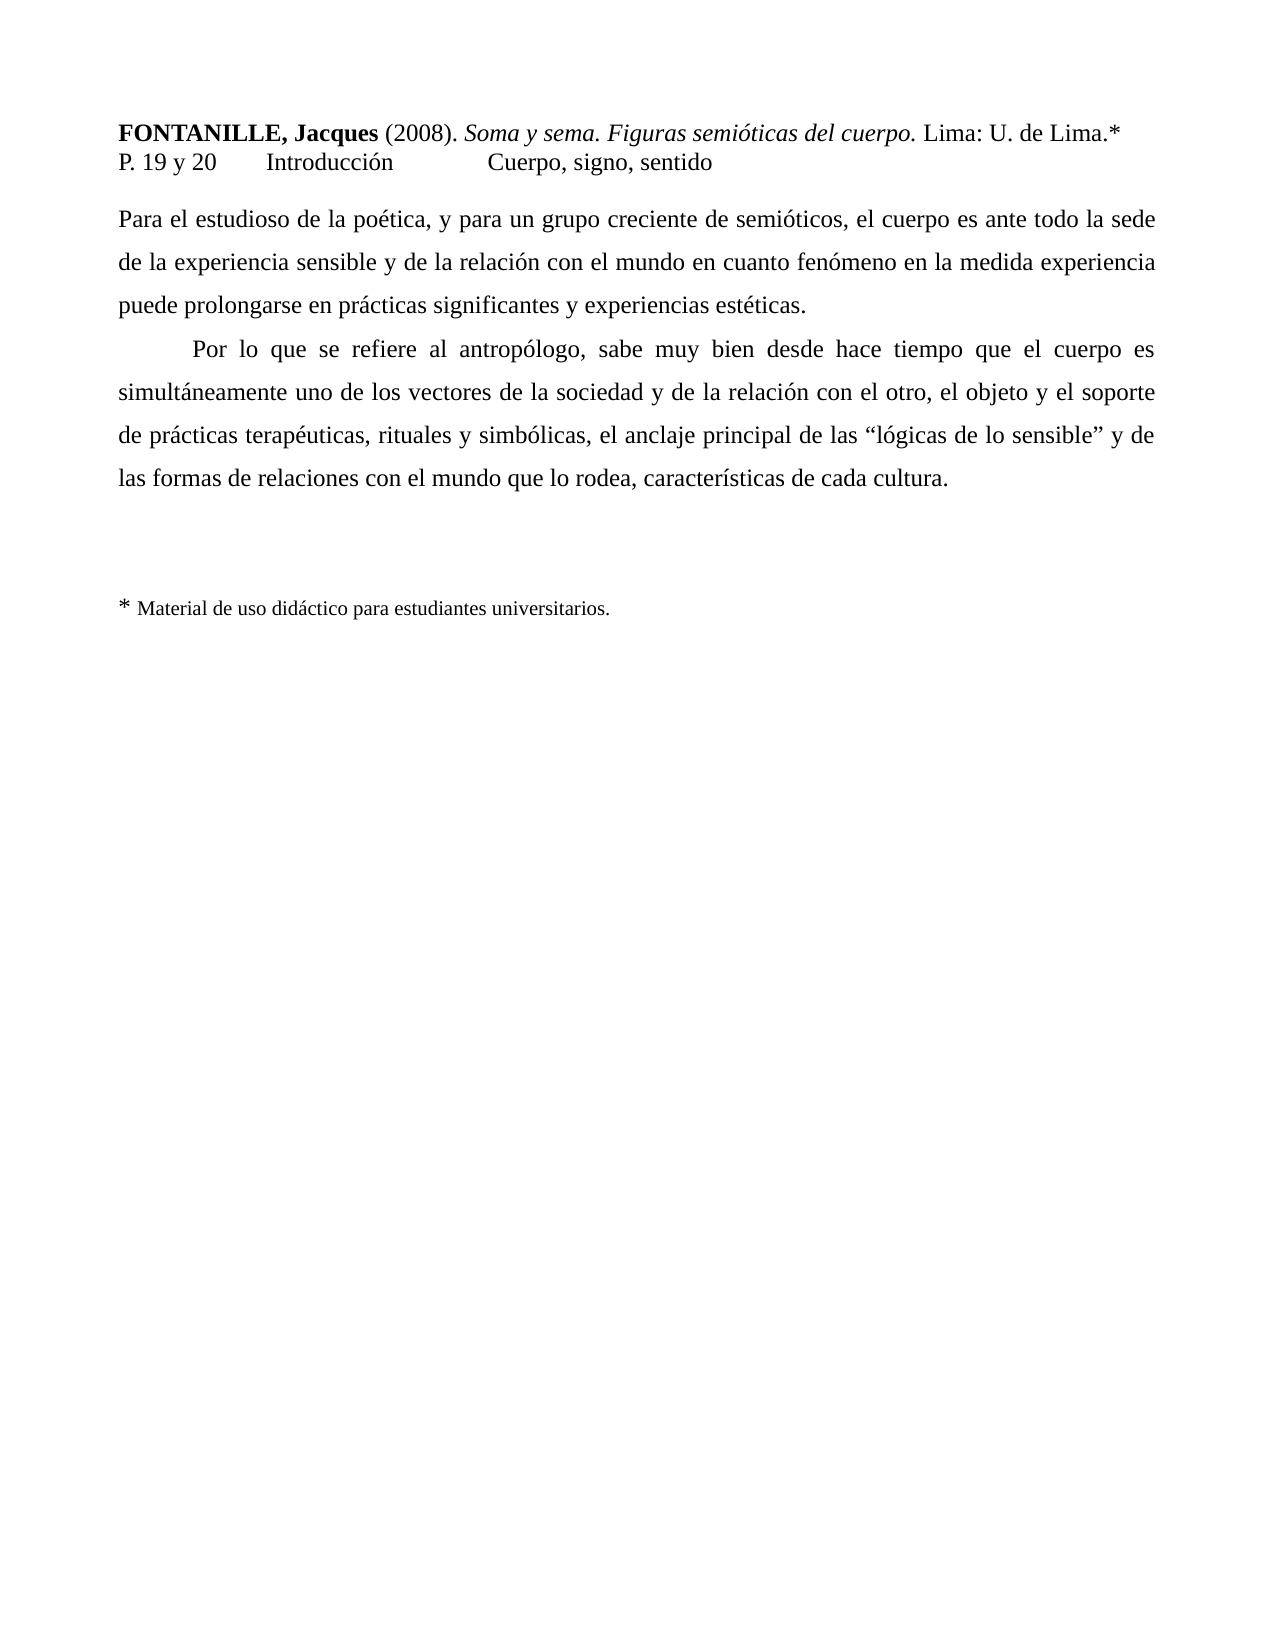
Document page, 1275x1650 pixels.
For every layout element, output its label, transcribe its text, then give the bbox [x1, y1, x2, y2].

text * Material de uso didáctico para estudiantes universitarios. [118, 592, 1157, 621]
text Por lo que se refiere al antropólogo, sabe muy bien desde hace tiempo que el cuerpo es simultáneamente uno de los vectores de la sociedad y de la relación con el otro, el objeto y el soporte de prácticas terapéuticas, rituales y simbólicas, el anclaje principal de las “lógicas de lo sensible” y de las formas de relaciones con el mundo que lo rodea, características de cada cultura. [118, 334, 1157, 492]
text Para el estudioso de la poética, y para un grupo creciente de semióticos, el cuerpo es ante todo la sede de la experiencia sensible y de la relación con el mundo en cuanto fenómeno en la medida experiencia puede prolongarse en prácticas significantes y experiencias estéticas. [118, 204, 1157, 319]
text P. 19 y 20 Introducción Cuerpo, signo, sentido [118, 147, 1157, 176]
text FONTANILLE, Jacques (2008). Soma y sema. Figuras semióticas del cuerpo. Lima: U. de Lima.* [118, 118, 1157, 147]
